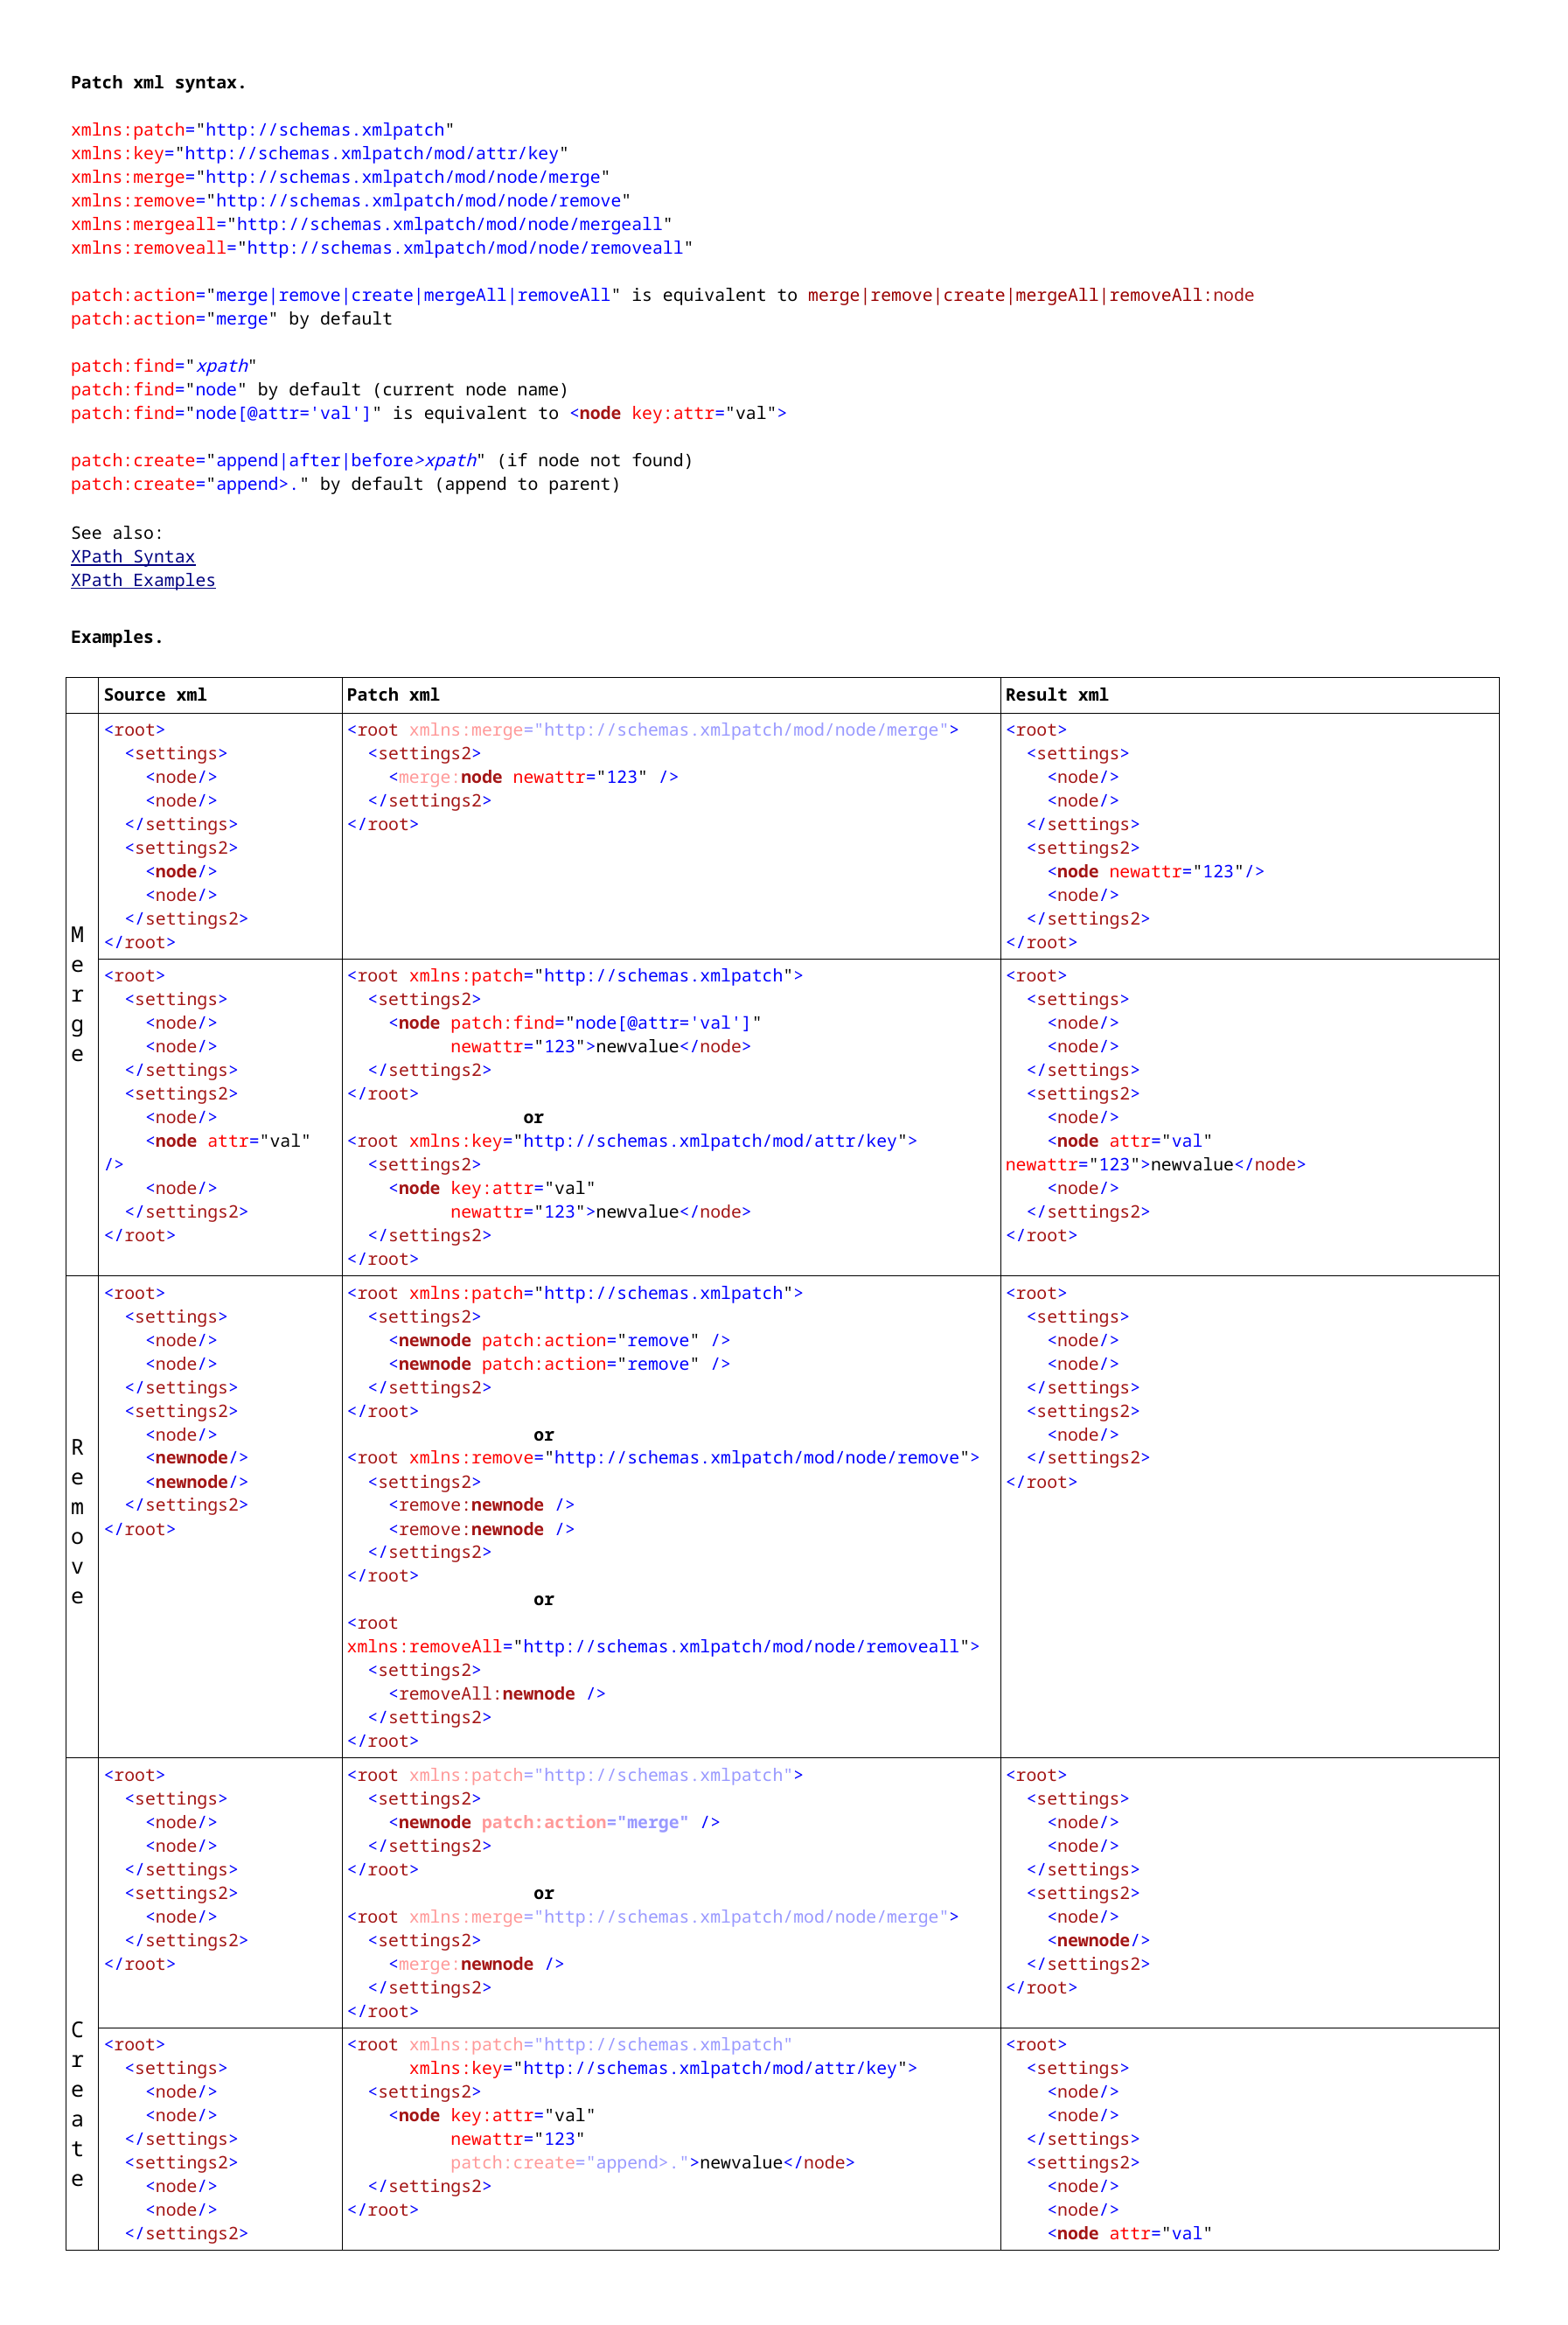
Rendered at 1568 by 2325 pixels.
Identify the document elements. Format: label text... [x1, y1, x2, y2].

table_cell Source xml [99, 678, 342, 712]
table_cell <root> <settings> <node/> <node/> </settings> <settings2> <node/> <node/> <node attr="val" [1001, 2028, 1499, 2250]
table_cell <root xmlns:patch="http://schemas.xmlpatch"> <settings2> <newnode patch:action="remove" /> <newnode patch:action="remove" /> </settings2> </root> or <root xmlns:remove="http://schemas.xmlpatch/mod/node/remove"> <settings2> <remove:newnode /> <remove:newnode /> </settings2> </root> or <root xmlns:removeAll="http://schemas.xmlpatch/mod/node/removeall"> <settings2> <removeAll:newnode /> </settings2> </root> [343, 1276, 1000, 1757]
table_cell <root> <settings> <node/> <node/> </settings> <settings2> <node/> </settings2> </root> [99, 1758, 342, 2028]
table_header Patch xml syntax. xmlns:patch="http://schemas.xmlpatch" xmlns:key="http://schemas.xmlpatch/mod/attr/key" xmlns:merge="http://schemas.xmlpatch/mod/node/merge" xmlns:remove="http://schemas.xmlpatch/mod/node/remove" xmlns:mergeall="http://schemas.xmlpatch/mod/node/mergeall" xmlns:removeall="http://schemas.xmlpatch/mod/node/removeall" patch:action="merge|remove|create|mergeAll|removeAll" is equivalent to merge|remove|create|mergeAll|removeAll:node patch:action="merge" by default patch:find="xpath" patch:find="node" by default (current node name) patch:find="node[@attr='val']" is equivalent to <node key:attr="val"> patch:create="append|after|before>xpath" (if node not found) patch:create="append>." by default (append to parent) See also: XPath Syntax XPath Examples [66, 66, 1499, 597]
table_cell <root> <settings> <node/> <node/> </settings> <settings2> <node/> <newnode/> <newnode/> </settings2> </root> [99, 1276, 342, 1757]
table_cell Patch xml [343, 678, 1000, 712]
table_cell <root> <settings> <node/> <node/> </settings> <settings2> <node/> <node/> </settings2> </root> [99, 714, 342, 959]
table_cell <root> <settings> <node/> <node/> </settings> <settings2> <node/> <node attr="val" /> <node/> </settings2> </root> [99, 960, 342, 1275]
table_cell <root xmlns:patch="http://schemas.xmlpatch"> <settings2> <newnode patch:action="merge" /> </settings2> </root> or <root xmlns:merge="http://schemas.xmlpatch/mod/node/merge"> <settings2> <merge:newnode /> </settings2> </root> [343, 1758, 1000, 2028]
table_cell <root> <settings> <node/> <node/> </settings> <settings2> <node/> </settings2> </root> [1001, 1276, 1499, 1757]
table_cell R e m o v e [66, 1276, 98, 1757]
table_cell <root xmlns:patch="http://schemas.xmlpatch" xmlns:key="http://schemas.xmlpatch/mod/attr/key"> <settings2> <node key:attr="val" newattr="123" patch:create="append>.">newvalue</node> </settings2> </root> [343, 2028, 1000, 2250]
table_cell <root xmlns:merge="http://schemas.xmlpatch/mod/node/merge"> <settings2> <merge:node newattr="123" /> </settings2> </root> [343, 714, 1000, 959]
table_cell M e r g e [66, 714, 98, 1275]
table_cell <root xmlns:patch="http://schemas.xmlpatch"> <settings2> <node patch:find="node[@attr='val']" newattr="123">newvalue</node> </settings2> </root> or <root xmlns:key="http://schemas.xmlpatch/mod/attr/key"> <settings2> <node key:attr="val" newattr="123">newvalue</node> </settings2> </root> [343, 960, 1000, 1275]
table_cell <root> <settings> <node/> <node/> </settings> <settings2> <node/> <newnode/> </settings2> </root> [1001, 1758, 1499, 2028]
table_cell <root> <settings> <node/> <node/> </settings> <settings2> <node newattr="123"/> <node/> </settings2> </root> [1001, 714, 1499, 959]
table_cell Examples. [66, 597, 1499, 677]
table_cell Create [66, 1758, 98, 2250]
table_cell <root> <settings> <node/> <node/> </settings> <settings2> <node/> <node/> </settings2> [99, 2028, 342, 2250]
table_cell <root> <settings> <node/> <node/> </settings> <settings2> <node/> <node attr="val" newattr="123">newvalue</node> <node/> </settings2> </root> [1001, 960, 1499, 1275]
table_cell Result xml [1001, 678, 1499, 712]
table_cell [66, 678, 98, 712]
